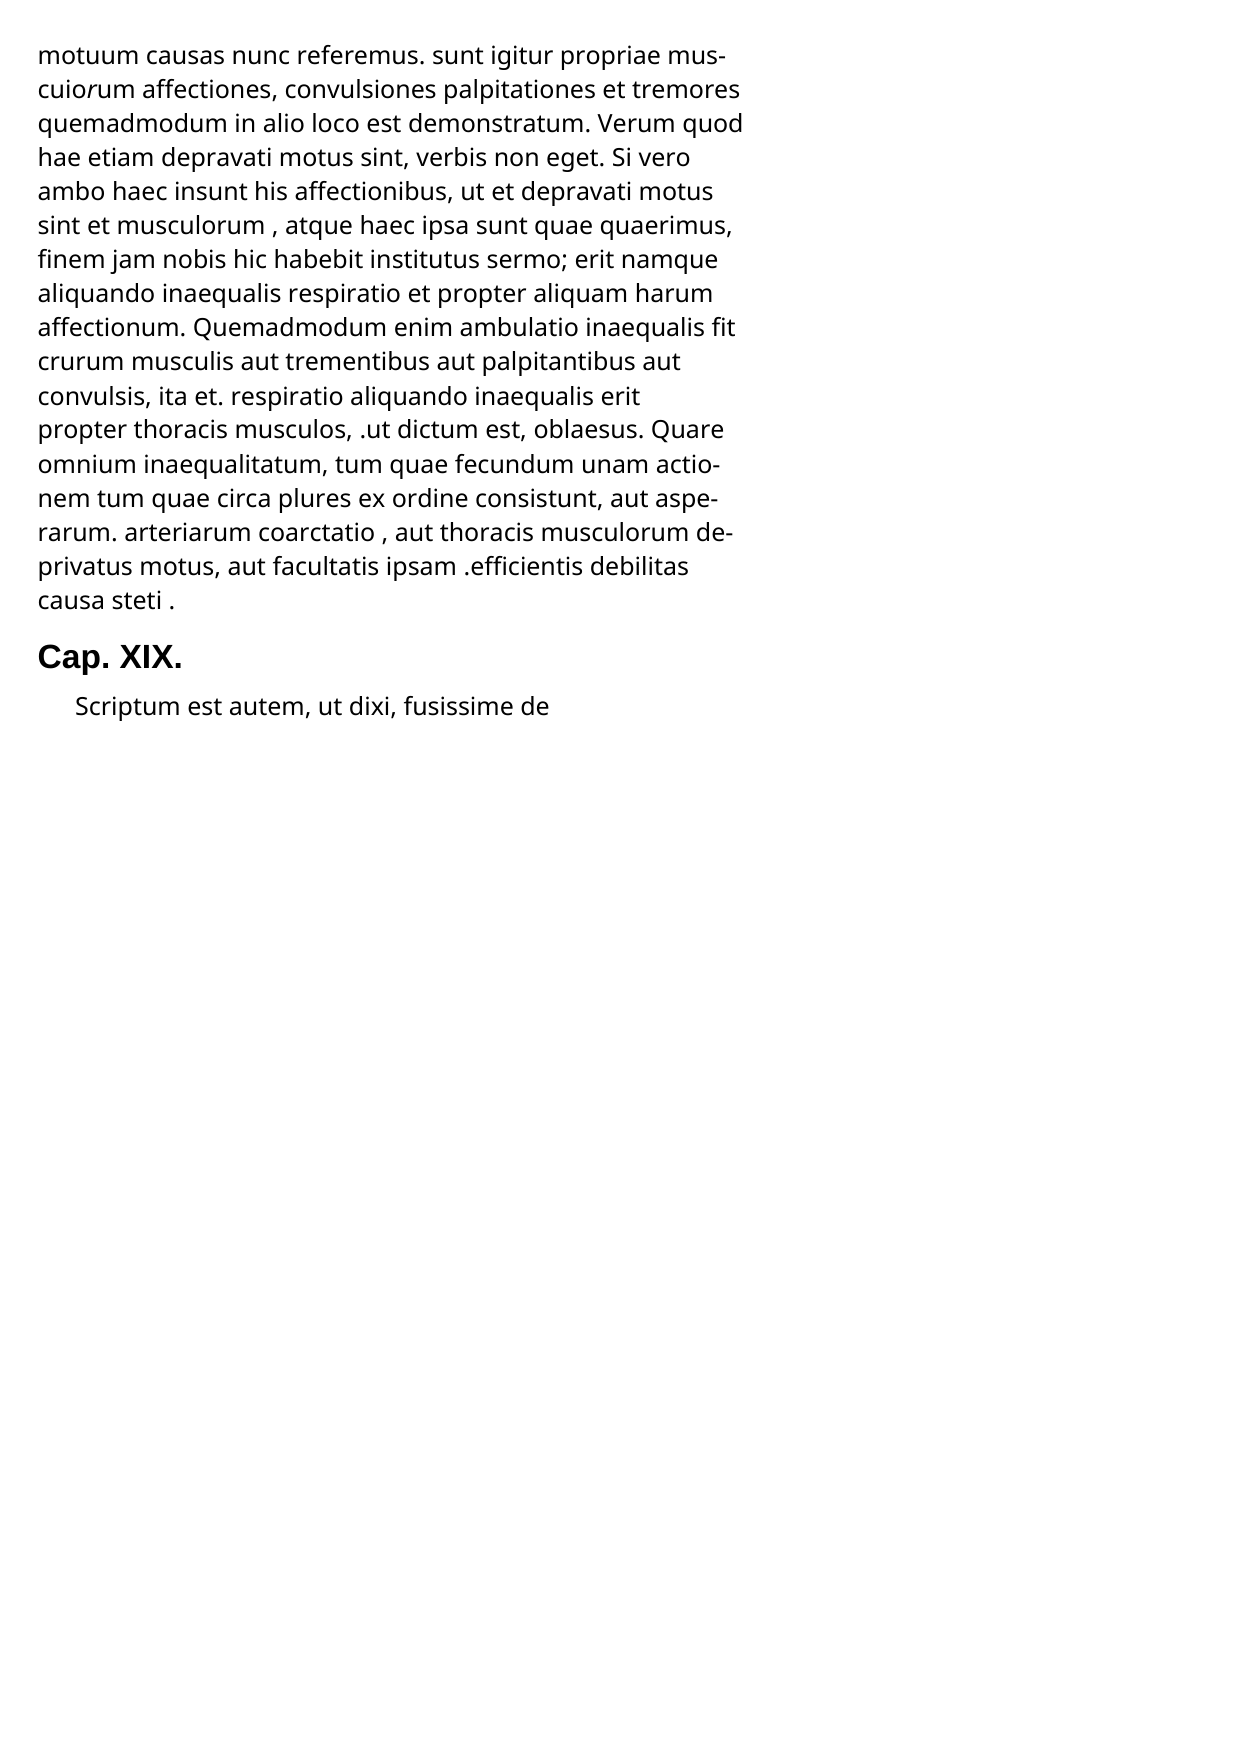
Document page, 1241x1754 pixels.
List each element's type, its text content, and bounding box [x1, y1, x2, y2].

text motuum causas nunc referemus. sunt igitur propriae mus- cuiorum affectiones, convulsiones palpitationes et tremores quemadmodum in alio loco est demonstratum. Verum quod hae etiam depravati motus sint, verbis non eget. Si vero ambo haec insunt his affectionibus, ut et depravati motus sint et musculorum , atque haec ipsa sunt quae quaerimus, finem jam nobis hic habebit institutus sermo; erit namque aliquando inaequalis respiratio et propter aliquam harum affectionum. Quemadmodum enim ambulatio inaequalis fit crurum musculis aut trementibus aut palpitantibus aut convulsis, ita et. respiratio aliquando inaequalis erit propter thoracis musculos, .ut dictum est, oblaesus. Quare omnium inaequalitatum, tum quae fecundum unam actio- nem tum quae circa plures ex ordine consistunt, aut aspe- rarum. arteriarum coarctatio , aut thoracis musculorum de- privatus motus, aut facultatis ipsam .efficientis debilitas causa steti . [37, 37, 1203, 617]
text Scriptum est autem, ut dixi, fusissime de [37, 688, 1203, 723]
subtitle Cap. XIX. [37, 637, 1203, 676]
